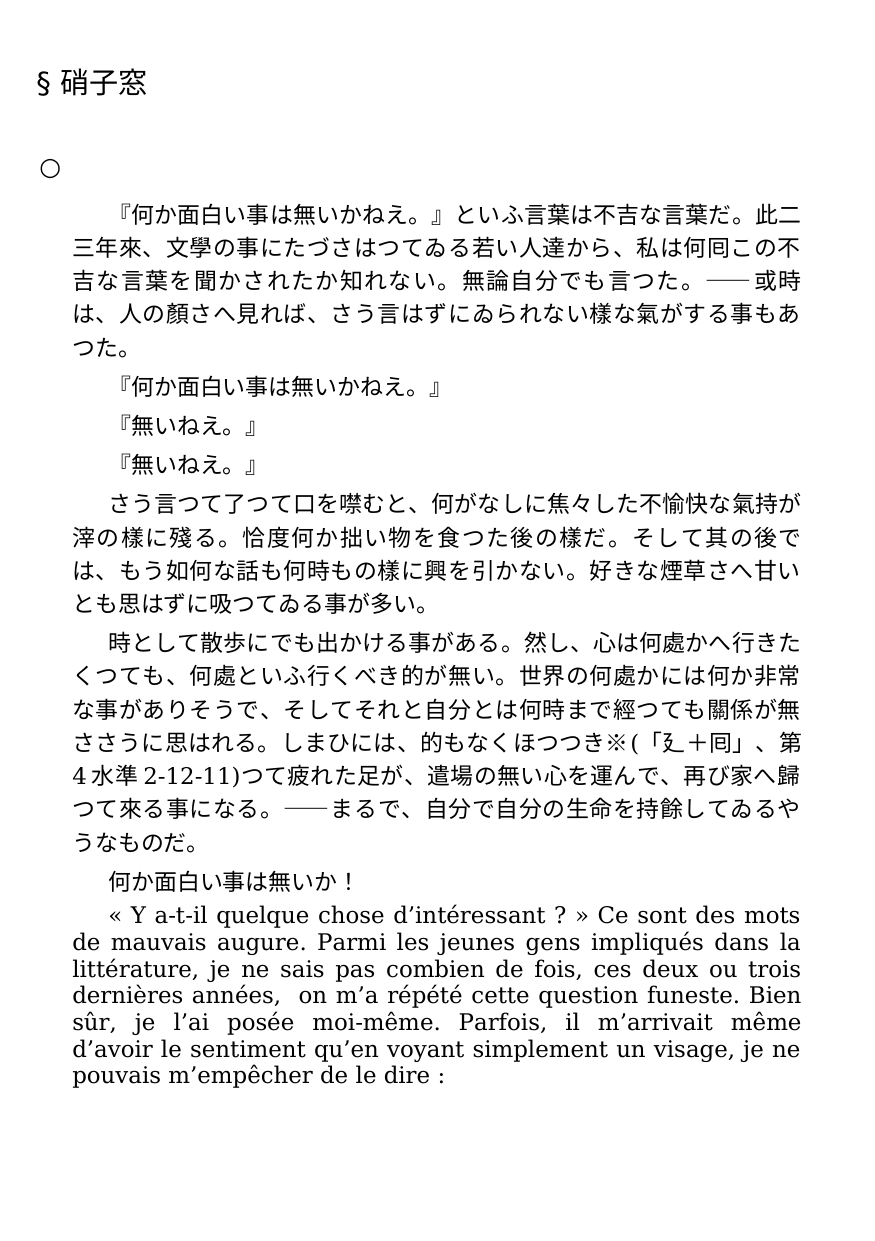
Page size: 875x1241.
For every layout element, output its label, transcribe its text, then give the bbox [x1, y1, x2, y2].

text 『何か面白い事は無いかねえ。』 [72, 369, 802, 402]
text 『何か面白い事は無いかねえ。』といふ言葉は不吉な言葉だ。此二三年來、文學の事にたづさはつてゐる若い人達から、私は何囘この不吉な言葉を聞かされたか知れない。無論自分でも言つた。――或時は、人の顏さへ見れば、さう言はずにゐられない樣な氣がする事もあつた。 [72, 197, 802, 363]
text 『無いねえ。』 [72, 447, 802, 480]
text 時として散歩にでも出かける事がある。然し、心は何處かへ行きたくつても、何處といふ行くべき的が無い。世界の何處かには何か非常な事がありそうで、そしてそれと自分とは何時まで經つても關係が無ささうに思はれる。しまひには、的もなくほつつき※(「廴＋囘」、第4水準2-12-11)つて疲れた足が、遣場の無い心を運んで、再び家へ歸つて來る事になる。――まるで、自分で自分の生命を持餘してゐるやうなものだ。 [72, 625, 802, 858]
subtitle § 硝子窓 [36, 60, 838, 102]
text 『無いねえ。』 [72, 408, 802, 441]
subtitle ○ [36, 149, 838, 185]
text « Y a-t-il quelque chose d’intéressant ? » Ce sont des mots de mauvais augure. Parmi les jeunes gens impliqués dans la littérature, je ne sais pas combien de fois, ces deux ou trois dernières années, on m’a répété cette question funeste. Bien sûr, je l’ai posée moi-même. Parfois, il m’arrivait même d’avoir le sentiment qu’en voyant simplement un visage, je ne pouvais m’empêcher de le dire : [72, 903, 802, 1089]
text 何か面白い事は無いか！ [72, 863, 802, 897]
text さう言つて了つて口を噤むと、何がなしに焦々した不愉快な氣持が滓の樣に殘る。恰度何か拙い物を食つた後の樣だ。そして其の後では、もう如何な話も何時もの樣に興を引かない。好きな煙草さへ甘いとも思はずに吸つてゐる事が多い。 [72, 486, 802, 619]
